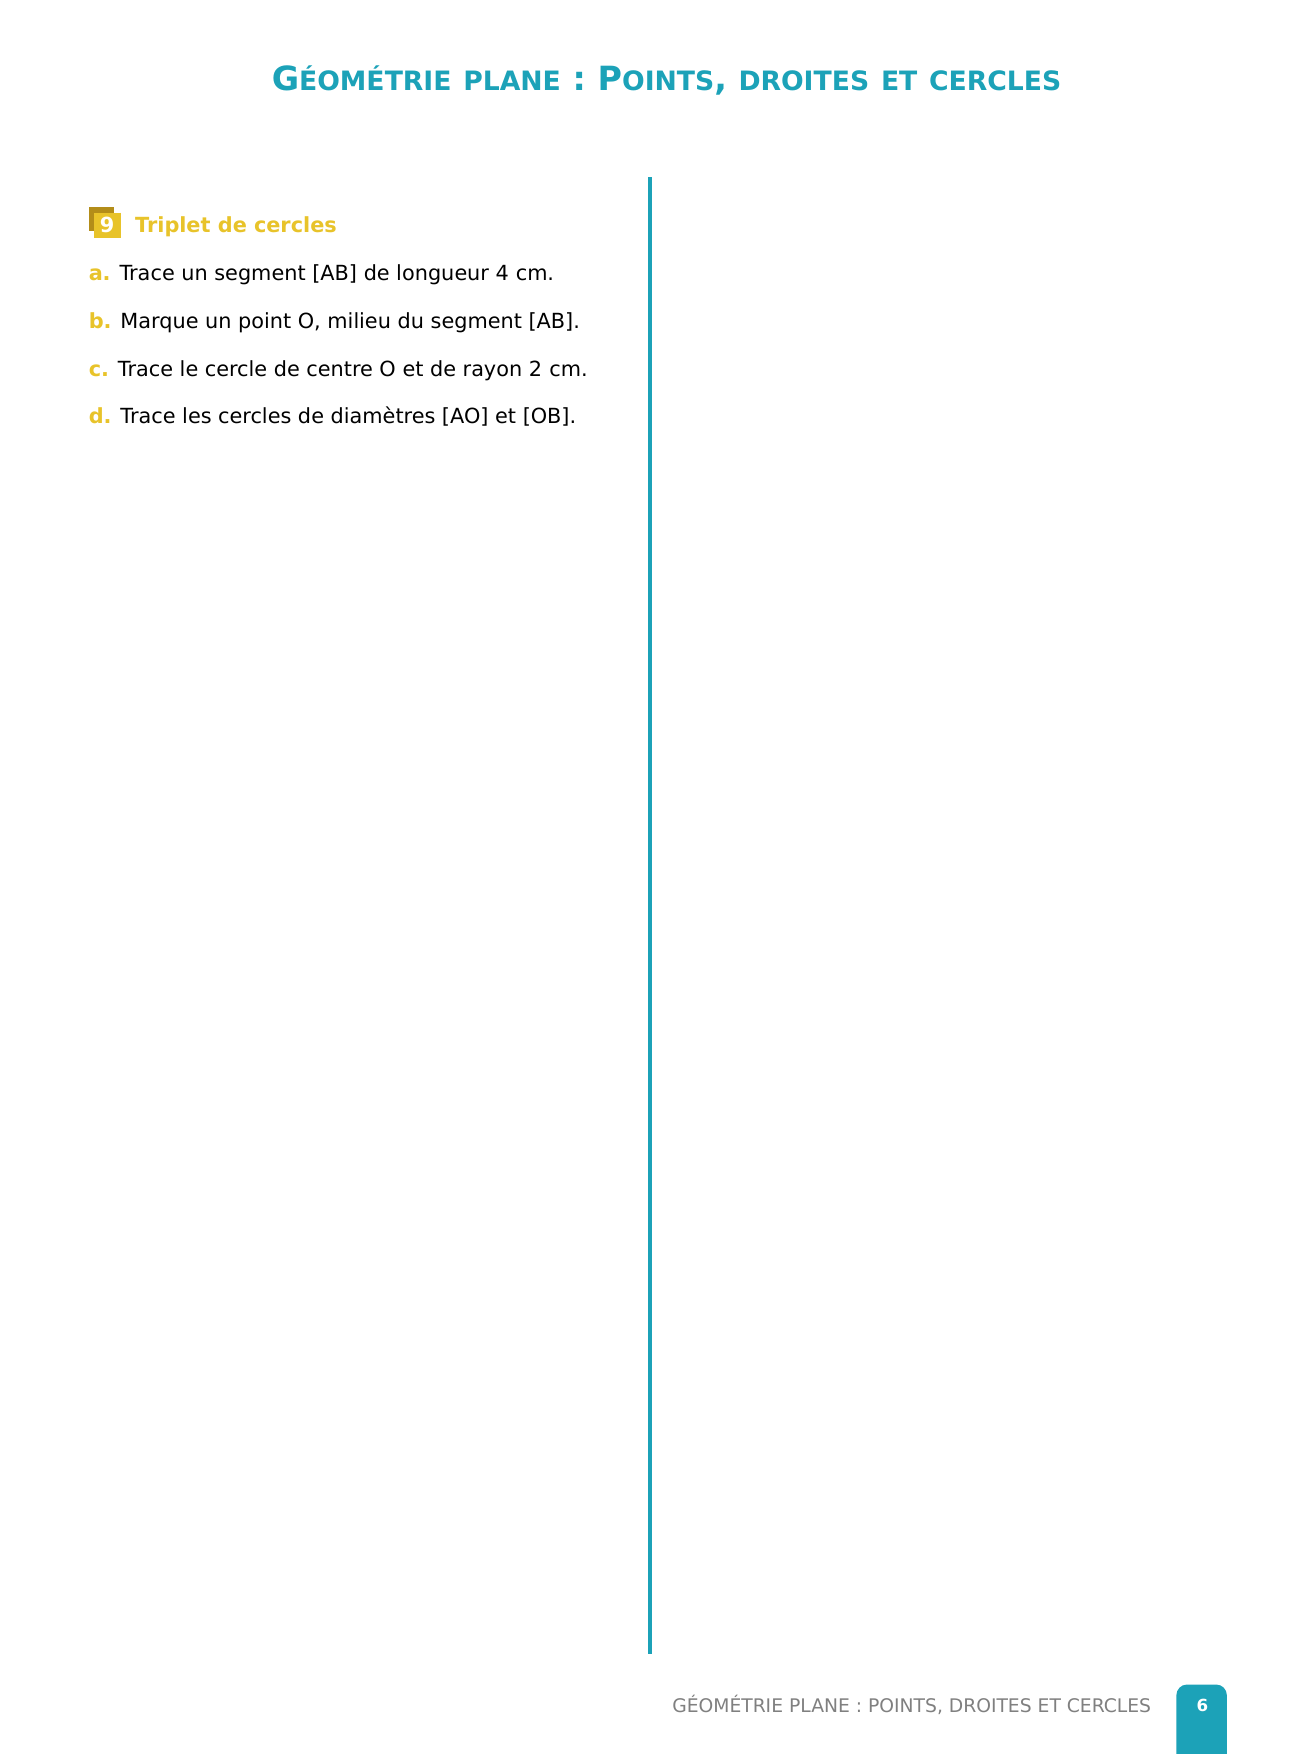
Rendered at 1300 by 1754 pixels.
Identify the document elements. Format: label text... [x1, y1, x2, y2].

list Trace le cercle de centre O et de rayon 2 cm. [88, 357, 629, 381]
list Marque un point O, milieu du segment [AB]. [88, 309, 629, 333]
list Trace les cercles de diamètres [AO] et [OB]. [88, 404, 629, 429]
list Trace un segment [AB] de longueur 4 cm. [88, 261, 629, 285]
subtitle Triplet de cercles [114, 207, 629, 237]
